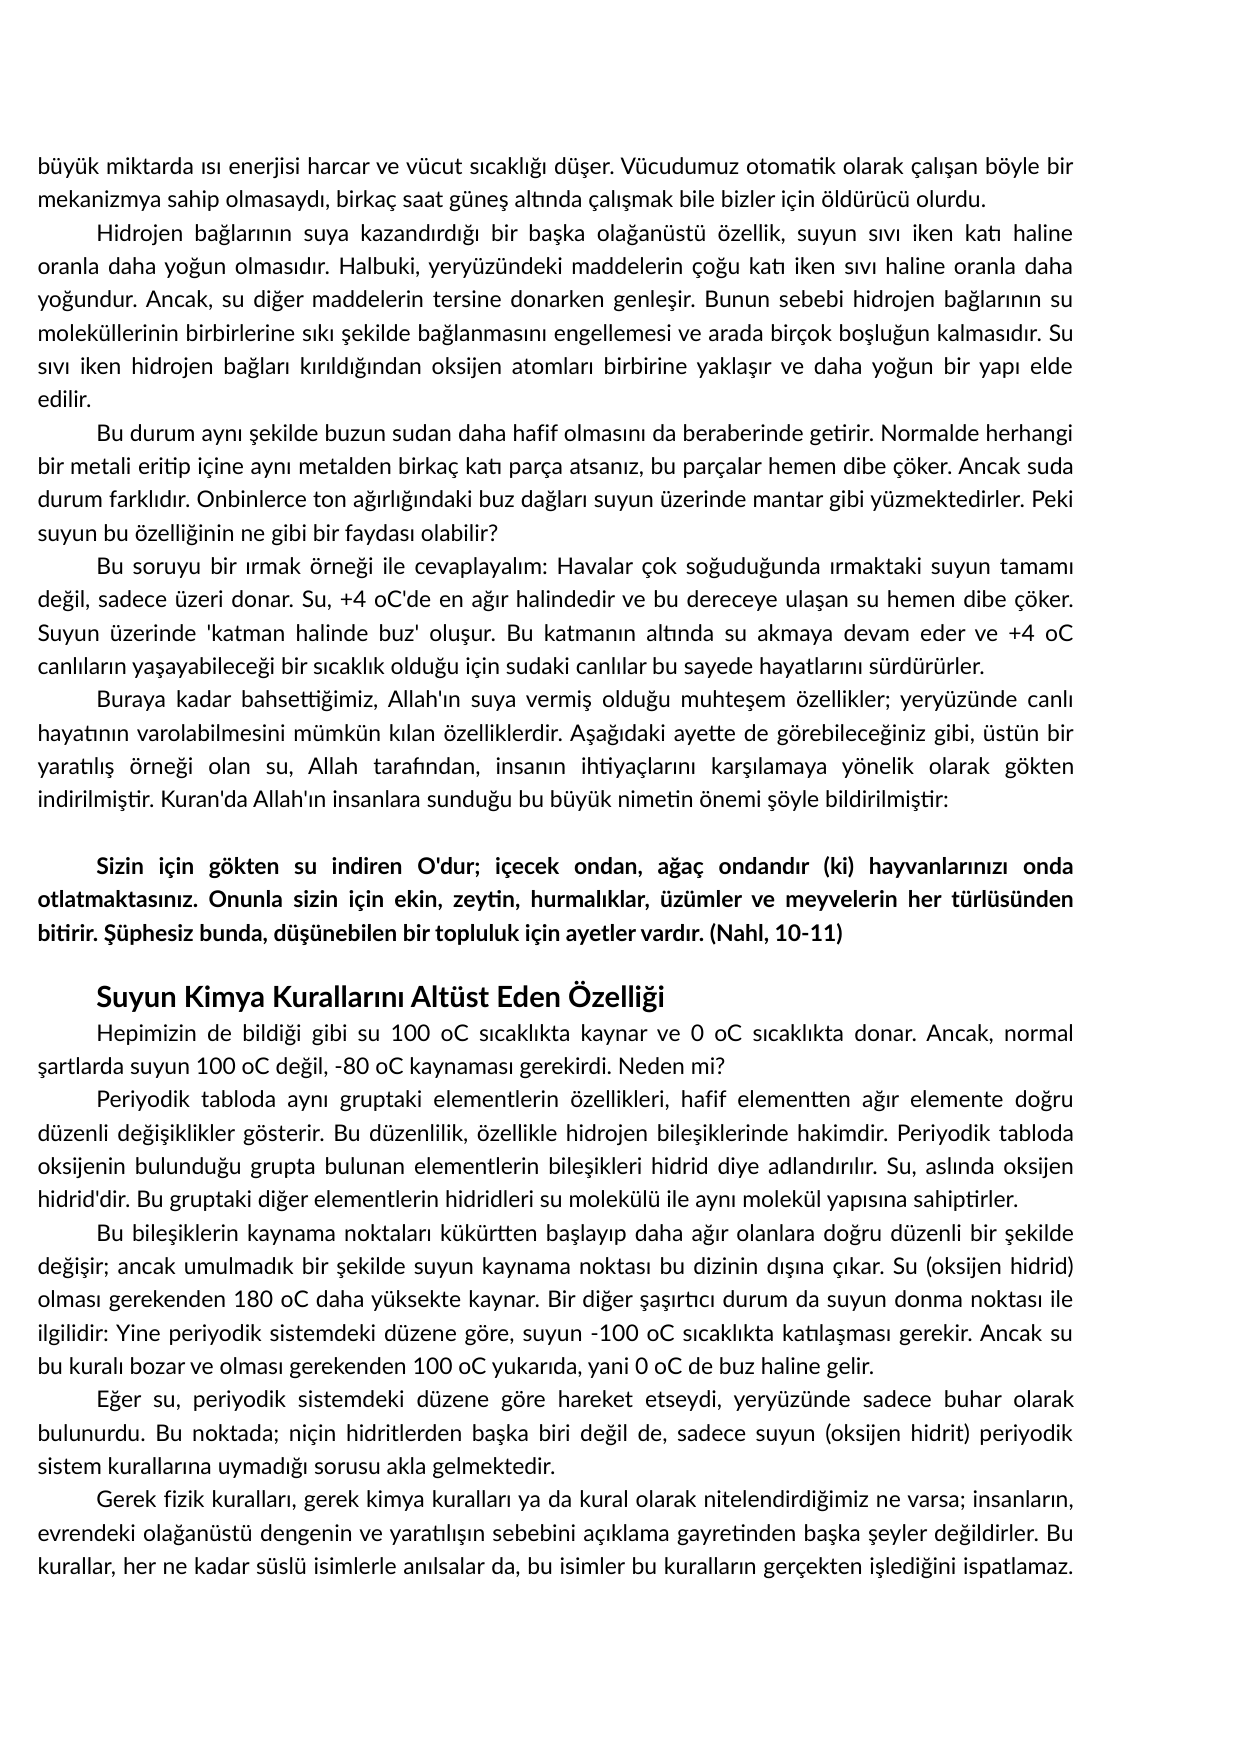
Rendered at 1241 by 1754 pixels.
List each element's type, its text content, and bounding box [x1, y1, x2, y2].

text Gerek fizik kuralları, gerek kimya kuralları ya da kural olarak nitelendirdiğimiz ne varsa; insanların, evrendeki olağanüstü dengenin ve yaratılışın sebebini açıklama gayretinden başka şeyler değildirler. Bu kurallar, her ne kadar süslü isimlerle anılsalar da, bu isimler bu kuralların gerçekten işlediğini ispatlamaz. [37, 1481, 1075, 1581]
text Eğer su, periyodik sistemdeki düzene göre hareket etseydi, yeryüzünde sadece buhar olarak bulunurdu. Bu noktada; niçin hidritlerden başka biri değil de, sadece suyun (oksijen hidrit) periyodik sistem kurallarına uymadığı sorusu akla gelmektedir. [37, 1381, 1075, 1481]
text Periyodik tabloda aynı gruptaki elementlerin özellikleri, hafif elementten ağır elemente doğru düzenli değişiklikler gösterir. Bu düzenlilik, özellikle hidrojen bileşiklerinde hakimdir. Periyodik tabloda oksijenin bulunduğu grupta bulunan elementlerin bileşikleri hidrid diye adlandırılır. Su, aslında oksijen hidrid'dir. Bu gruptaki diğer elementlerin hidridleri su molekülü ile aynı molekül yapısına sahiptirler. [37, 1081, 1075, 1214]
subtitle Suyun Kimya Kurallarını Altüst Eden Özelliği [37, 981, 1075, 1014]
text Hepimizin de bildiği gibi su 100 oC sıcaklıkta kaynar ve 0 oC sıcaklıkta donar. Ancak, normal şartlarda suyun 100 oC değil, -80 oC kaynaması gerekirdi. Neden mi? [37, 1014, 1075, 1081]
text Bu bileşiklerin kaynama noktaları kükürtten başlayıp daha ağır olanlara doğru düzenli bir şekilde değişir; ancak umulmadık bir şekilde suyun kaynama noktası bu dizinin dışına çıkar. Su (oksijen hidrid) olması gerekenden 180 oC daha yüksekte kaynar. Bir diğer şaşırtıcı durum da suyun donma noktası ile ilgilidir: Yine periyodik sistemdeki düzene göre, suyun -100 oC sıcaklıkta katılaşması gerekir. Ancak su bu kuralı bozar ve olması gerekenden 100 oC yukarıda, yani 0 oC de buz haline gelir. [37, 1214, 1075, 1381]
text Hidrojen bağlarının suya kazandırdığı bir başka olağanüstü özellik, suyun sıvı iken katı haline oranla daha yoğun olmasıdır. Halbuki, yeryüzündeki maddelerin çoğu katı iken sıvı haline oranla daha yoğundur. Ancak, su diğer maddelerin tersine donarken genleşir. Bunun sebebi hidrojen bağlarının su moleküllerinin birbirlerine sıkı şekilde bağlanmasını engellemesi ve arada birçok boşluğun kalmasıdır. Su sıvı iken hidrojen bağları kırıldığından oksijen atomları birbirine yaklaşır ve daha yoğun bir yapı elde edilir. [37, 214, 1075, 414]
text büyük miktarda ısı enerjisi harcar ve vücut sıcaklığı düşer. Vücudumuz otomatik olarak çalışan böyle bir mekanizmya sahip olmasaydı, birkaç saat güneş altında çalışmak bile bizler için öldürücü olurdu. [37, 148, 1075, 214]
text Bu soruyu bir ırmak örneği ile cevaplayalım: Havalar çok soğuduğunda ırmaktaki suyun tamamı değil, sadece üzeri donar. Su, +4 oC'de en ağır halindedir ve bu dereceye ulaşan su hemen dibe çöker. Suyun üzerinde 'katman halinde buz' oluşur. Bu katmanın altında su akmaya devam eder ve +4 oC canlıların yaşayabileceği bir sıcaklık olduğu için sudaki canlılar bu sayede hayatlarını sürdürürler. [37, 548, 1075, 681]
text Sizin için gökten su indiren O'dur; içecek ondan, ağaç ondandır (ki) hayvanlarınızı onda otlatmaktasınız. Onunla sizin için ekin, zeytin, hurmalıklar, üzümler ve meyvelerin her türlüsünden bitirir. Şüphesiz bunda, düşünebilen bir topluluk için ayetler vardır. (Nahl, 10-11) [37, 848, 1075, 948]
text Buraya kadar bahsettiğimiz, Allah'ın suya vermiş olduğu muhteşem özellikler; yeryüzünde canlı hayatının varolabilmesini mümkün kılan özelliklerdir. Aşağıdaki ayette de görebileceğiniz gibi, üstün bir yaratılış örneği olan su, Allah tarafından, insanın ihtiyaçlarını karşılamaya yönelik olarak gökten indirilmiştir. Kuran'da Allah'ın insanlara sunduğu bu büyük nimetin önemi şöyle bildirilmiştir: [37, 681, 1075, 814]
text Bu durum aynı şekilde buzun sudan daha hafif olmasını da beraberinde getirir. Normalde herhangi bir metali eritip içine aynı metalden birkaç katı parça atsanız, bu parçalar hemen dibe çöker. Ancak suda durum farklıdır. Onbinlerce ton ağırlığındaki buz dağları suyun üzerinde mantar gibi yüzmektedirler. Peki suyun bu özelliğinin ne gibi bir faydası olabilir? [37, 414, 1075, 548]
